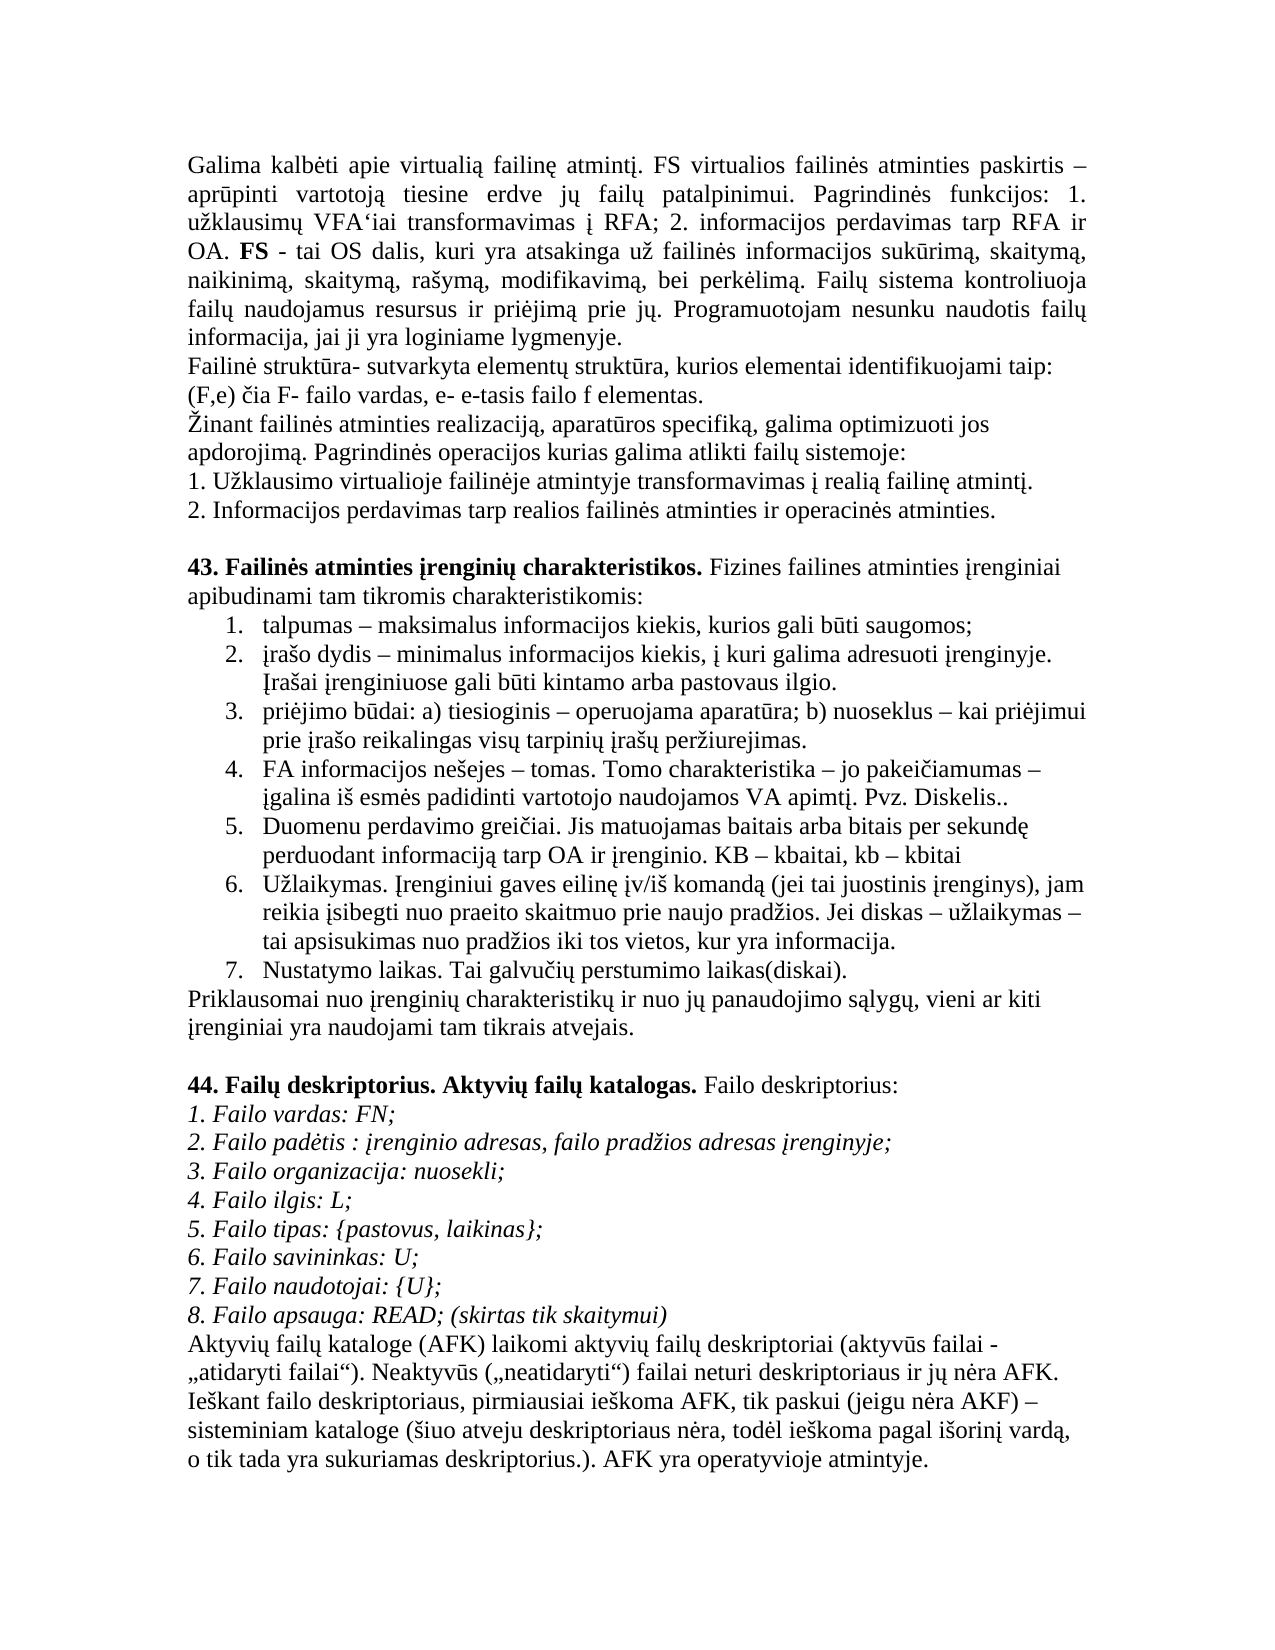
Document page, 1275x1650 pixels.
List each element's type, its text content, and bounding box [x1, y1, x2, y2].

text 3. Failo organizacija: nuosekli; [187, 1156, 1087, 1185]
list Nustatymo laikas. Tai galvučių perstumimo laikas(diskai). [225, 955, 1087, 984]
list priėjimo būdai: a) tiesioginis – operuojama aparatūra; b) nuoseklus – kai priėjimui prie įrašo reikalingas visų tarpinių įrašų peržiurejimas. [225, 696, 1087, 754]
text Aktyvių failų kataloge (AFK) laikomi aktyvių failų deskriptoriai (aktyvūs failai - „atidaryti failai“). Neaktyvūs („neatidaryti“) failai neturi deskriptoriaus ir jų nėra AFK. Ieškant failo deskriptoriaus, pirmiausiai ieškoma AFK, tik paskui (jeigu nėra AKF) – sisteminiam kataloge (šiuo atveju deskriptoriaus nėra, todėl ieškoma pagal išorinį vardą, o tik tada yra sukuriamas deskriptorius.). AFK yra operatyvioje atmintyje. [187, 1329, 1087, 1472]
list FA informacijos nešejes – tomas. Tomo charakteristika – jo pakeičiamumas – įgalina iš esmės padidinti vartotojo naudojamos VA apimtį. Pvz. Diskelis.. [225, 754, 1087, 811]
list įrašo dydis – minimalus informacijos kiekis, į kuri galima adresuoti įrenginyje. Įrašai įrenginiuose gali būti kintamo arba pastovaus ilgio. [225, 639, 1087, 696]
text 8. Failo apsauga: READ; (skirtas tik skaitymui) [187, 1300, 1087, 1329]
text 2. Informacijos perdavimas tarp realios failinės atminties ir operacinės atminties. [187, 495, 1087, 524]
text 4. Failo ilgis: L; [187, 1185, 1087, 1214]
text 44. Failų deskriptorius. Aktyvių failų katalogas. Failo deskriptorius: [187, 1070, 1087, 1099]
text 2. Failo padėtis : įrenginio adresas, failo pradžios adresas įrenginyje; [187, 1127, 1087, 1156]
list Užlaikymas. Įrenginiui gaves eilinę įv/iš komandą (jei tai juostinis įrenginys), jam reikia įsibegti nuo praeito skaitmuo prie naujo pradžios. Jei diskas – užlaikymas – tai apsisukimas nuo pradžios iki tos vietos, kur yra informacija. [225, 869, 1087, 955]
text 1. Užklausimo virtualioje failinėje atmintyje transformavimas į realią failinę atmintį. [187, 466, 1087, 495]
list talpumas – maksimalus informacijos kiekis, kurios gali būti saugomos; [225, 610, 1087, 639]
text 7. Failo naudotojai: {U}; [187, 1271, 1087, 1300]
text Failinė struktūra- sutvarkyta elementų struktūra, kurios elementai identifikuojami taip: (F,e) čia F- failo vardas, e- e-tasis failo f elementas. [187, 351, 1087, 409]
text 5. Failo tipas: {pastovus, laikinas}; [187, 1214, 1087, 1242]
list Duomenu perdavimo greičiai. Jis matuojamas baitais arba bitais per sekundę perduodant informaciją tarp OA ir įrenginio. KB – kbaitai, kb – kbitai [225, 811, 1087, 869]
text Žinant failinės atminties realizaciją, aparatūros specifiką, galima optimizuoti jos apdorojimą. Pagrindinės operacijos kurias galima atlikti failų sistemoje: [187, 409, 1087, 466]
text Galima kalbėti apie virtualią failinę atmintį. FS virtualios failinės atminties paskirtis – aprūpinti vartotoją tiesine erdve jų failų patalpinimui. Pagrindinės funkcijos: 1. užklausimų VFA‘iai transformavimas į RFA; 2. informacijos perdavimas tarp RFA ir OA. FS - tai OS dalis, kuri yra atsakinga už failinės informacijos sukūrimą, skaitymą, naikinimą, skaitymą, rašymą, modifikavimą, bei perkėlimą. Failų sistema kontroliuoja failų naudojamus resursus ir priėjimą prie jų. Programuotojam nesunku naudotis failų informacija, jai ji yra loginiame lygmenyje. [187, 150, 1087, 351]
text 43. Failinės atminties įrenginių charakteristikos. Fizines failines atminties įrenginiai apibudinami tam tikromis charakteristikomis: [187, 552, 1087, 610]
text 1. Failo vardas: FN; [187, 1099, 1087, 1127]
text 6. Failo savininkas: U; [187, 1242, 1087, 1271]
text Priklausomai nuo įrenginių charakteristikų ir nuo jų panaudojimo sąlygų, vieni ar kiti įrenginiai yra naudojami tam tikrais atvejais. [187, 984, 1087, 1041]
